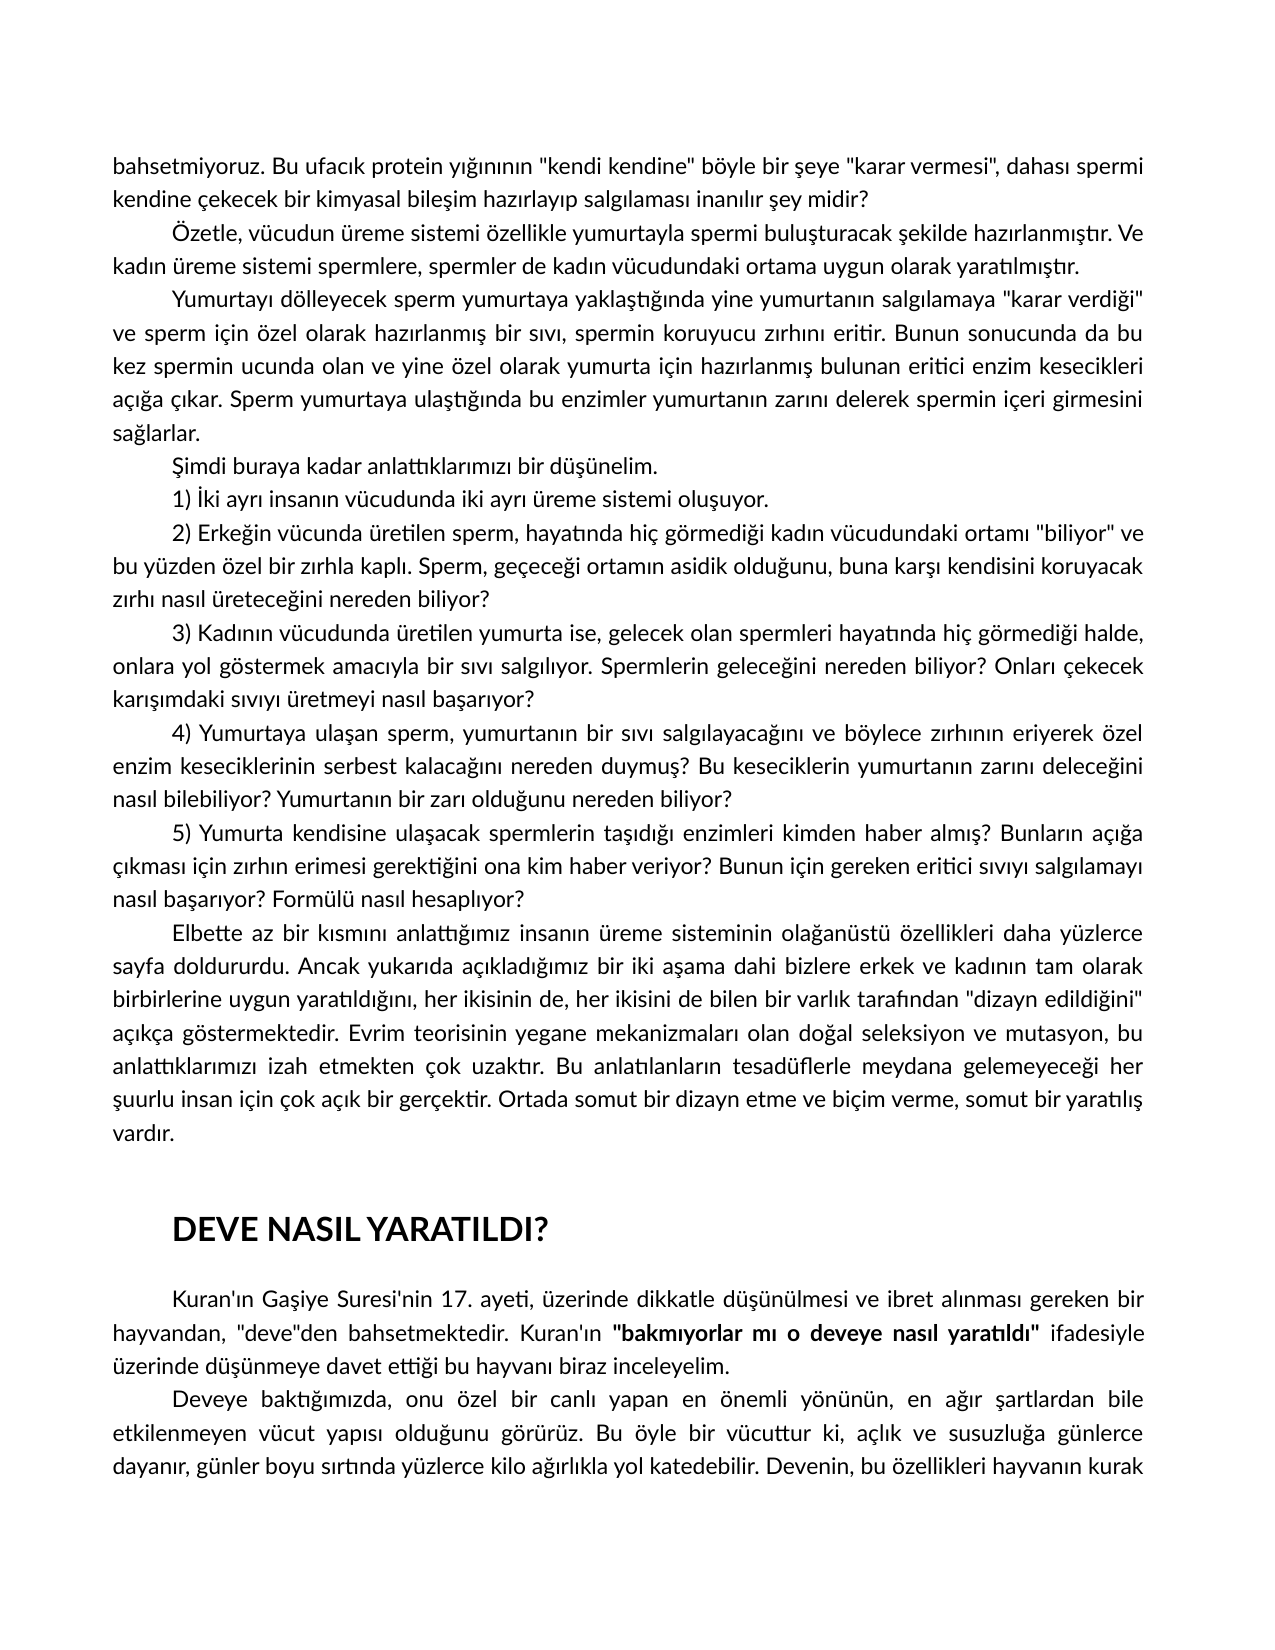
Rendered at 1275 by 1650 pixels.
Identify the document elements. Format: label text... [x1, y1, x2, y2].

text 4) Yumurtaya ulaşan sperm, yumurtanın bir sıvı salgılayacağını ve böylece zırhının eriyerek özel enzim keseciklerinin serbest kalacağını nereden duymuş? Bu keseciklerin yumurtanın zarını deleceğini nasıl bilebiliyor? Yumurtanın bir zarı olduğunu nereden biliyor? [112, 714, 1145, 814]
text 3) Kadının vücudunda üretilen yumurta ise, gelecek olan spermleri hayatında hiç görmediği halde, onlara yol göstermek amacıyla bir sıvı salgılıyor. Spermlerin geleceğini nereden biliyor? Onları çekecek karışımdaki sıvıyı üretmeyi nasıl başarıyor? [112, 614, 1145, 714]
text DEVE NASIL YARATILDI? [112, 1214, 1145, 1248]
text Elbette az bir kısmını anlattığımız insanın üreme sisteminin olağanüstü özellikleri daha yüzlerce sayfa doldururdu. Ancak yukarıda açıkladığımız bir iki aşama dahi bizlere erkek ve kadının tam olarak birbirlerine uygun yaratıldığını, her ikisinin de, her ikisini de bilen bir varlık tarafından "dizayn edildiğini" açıkça göstermektedir. Evrim teorisinin yegane mekanizmaları olan doğal seleksiyon ve mutasyon, bu anlattıklarımızı izah etmekten çok uzaktır. Bu anlatılanların tesadüflerle meydana gelemeyeceği her şuurlu insan için çok açık bir gerçektir. Ortada somut bir dizayn etme ve biçim verme, somut bir yaratılış vardır. [112, 914, 1145, 1148]
text bahsetmiyoruz. Bu ufacık protein yığınının "kendi kendine" böyle bir şeye "karar vermesi", dahası spermi kendine çekecek bir kimyasal bileşim hazırlayıp salgılaması inanılır şey midir? [112, 148, 1145, 214]
text Özetle, vücudun üreme sistemi özellikle yumurtayla spermi buluşturacak şekilde hazırlanmıştır. Ve kadın üreme sistemi spermlere, spermler de kadın vücudundaki ortama uygun olarak yaratılmıştır. [112, 214, 1145, 281]
text Şimdi buraya kadar anlattıklarımızı bir düşünelim. [112, 448, 1145, 481]
text Kuran'ın Gaşiye Suresi'nin 17. ayeti, üzerinde dikkatle düşünülmesi ve ibret alınması gereken bir hayvandan, "deve"den bahsetmektedir. Kuran'ın "bakmıyorlar mı o deveye nasıl yaratıldı" ifadesiyle üzerinde düşünmeye davet ettiği bu hayvanı biraz inceleyelim. [112, 1281, 1145, 1381]
text 2) Erkeğin vücunda üretilen sperm, hayatında hiç görmediği kadın vücudundaki ortamı "biliyor" ve bu yüzden özel bir zırhla kaplı. Sperm, geçeceği ortamın asidik olduğunu, buna karşı kendisini koruyacak zırhı nasıl üreteceğini nereden biliyor? [112, 514, 1145, 614]
text 5) Yumurta kendisine ulaşacak spermlerin taşıdığı enzimleri kimden haber almış? Bunların açığa çıkması için zırhın erimesi gerektiğini ona kim haber veriyor? Bunun için gereken eritici sıvıyı salgılamayı nasıl başarıyor? Formülü nasıl hesaplıyor? [112, 814, 1145, 914]
text 1) İki ayrı insanın vücudunda iki ayrı üreme sistemi oluşuyor. [112, 481, 1145, 514]
text Yumurtayı dölleyecek sperm yumurtaya yaklaştığında yine yumurtanın salgılamaya "karar verdiği" ve sperm için özel olarak hazırlanmış bir sıvı, spermin koruyucu zırhını eritir. Bunun sonucunda da bu kez spermin ucunda olan ve yine özel olarak yumurta için hazırlanmış bulunan eritici enzim kesecikleri açığa çıkar. Sperm yumurtaya ulaştığında bu enzimler yumurtanın zarını delerek spermin içeri girmesini sağlarlar. [112, 281, 1145, 448]
text Deveye baktığımızda, onu özel bir canlı yapan en önemli yönünün, en ağır şartlardan bile etkilenmeyen vücut yapısı olduğunu görürüz. Bu öyle bir vücuttur ki, açlık ve susuzluğa günlerce dayanır, günler boyu sırtında yüzlerce kilo ağırlıkla yol katedebilir. Devenin, bu özellikleri hayvanın kurak [112, 1381, 1145, 1481]
